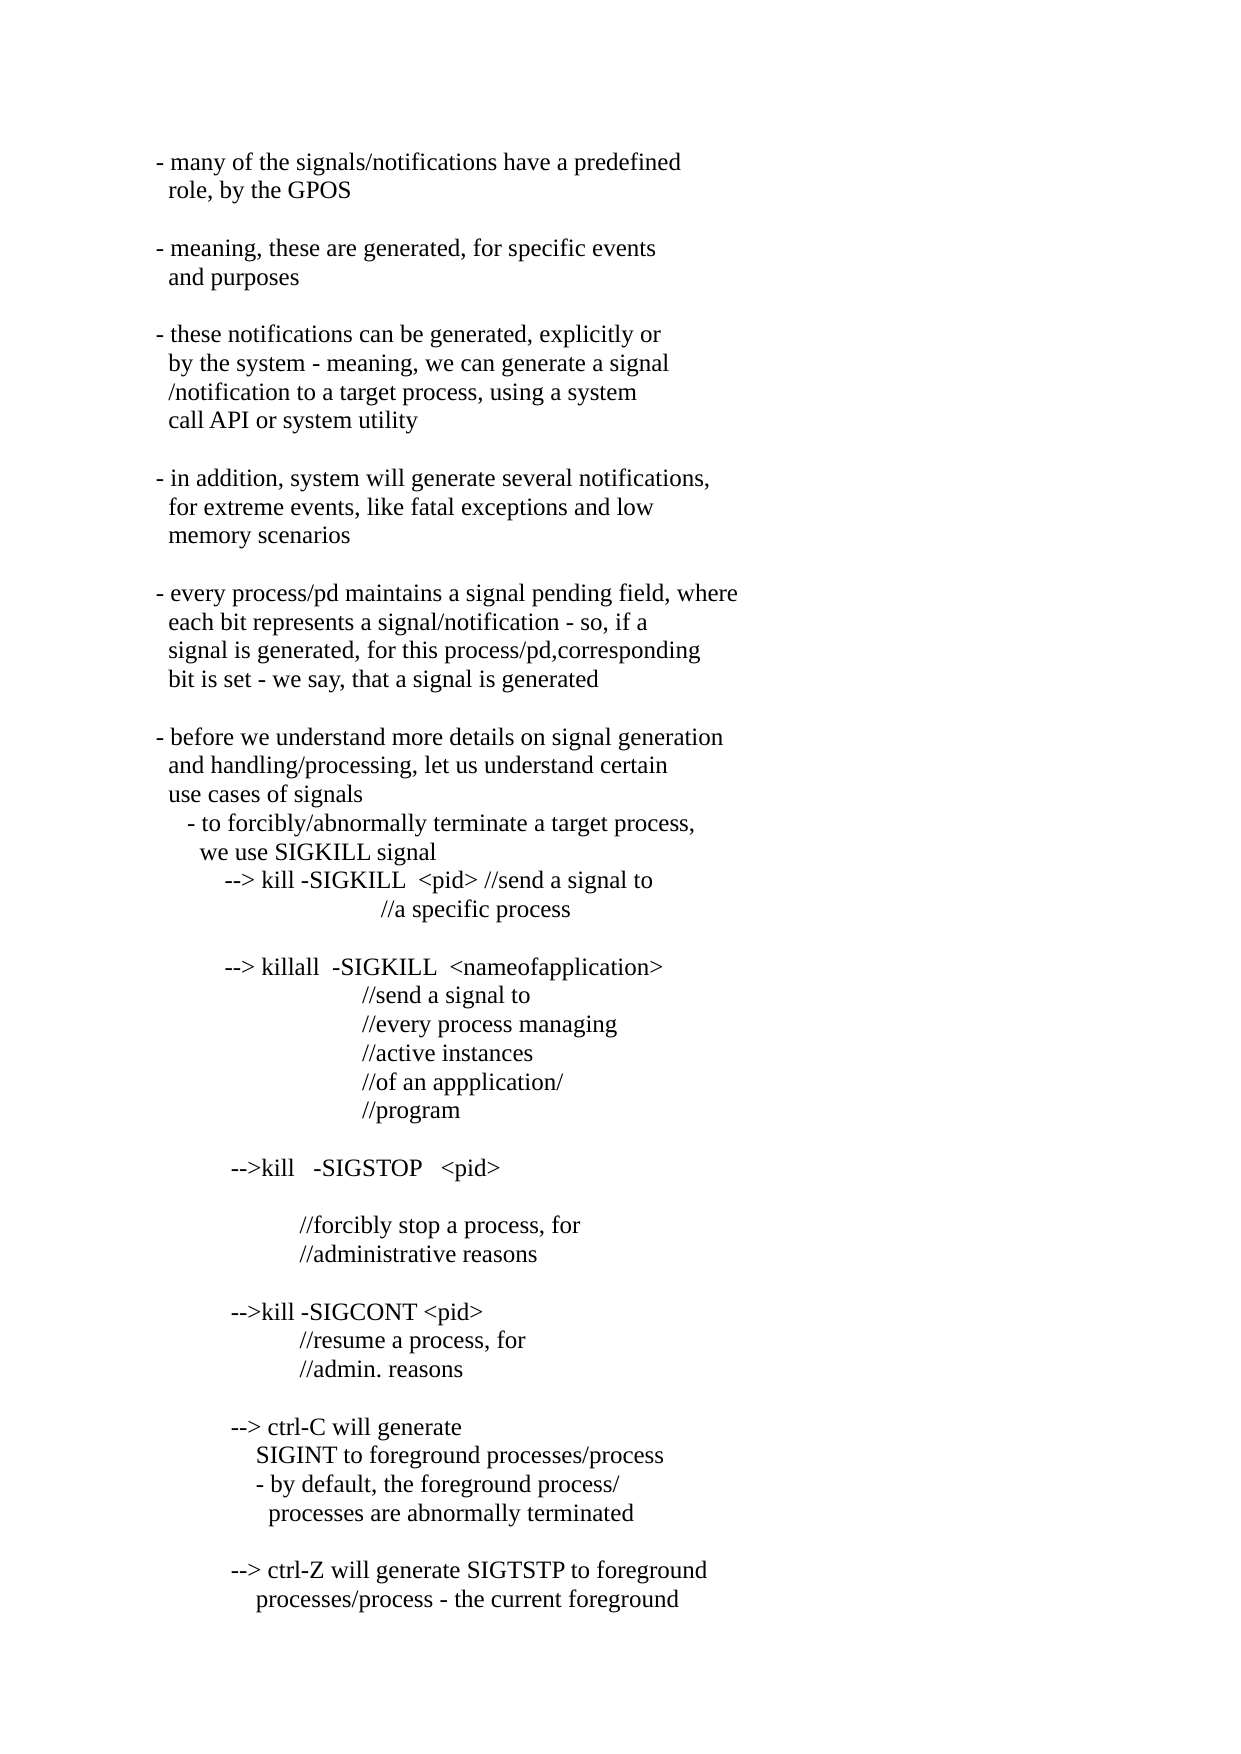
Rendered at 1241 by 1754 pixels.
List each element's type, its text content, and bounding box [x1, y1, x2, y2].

text and handling/processing, let us understand certain [118, 751, 1122, 779]
text for extreme events, like fatal exceptions and low [118, 492, 1122, 521]
text - in addition, system will generate several notifications, [118, 463, 1122, 492]
text //admin. reasons [118, 1354, 1122, 1383]
text - these notifications can be generated, explicitly or [118, 319, 1122, 348]
text //administrative reasons [118, 1239, 1122, 1268]
text processes/process - the current foreground [118, 1584, 1122, 1613]
text --> killall -SIGKILL <nameofapplication> [118, 952, 1122, 981]
text - before we understand more details on signal generation [118, 722, 1122, 751]
text //a specific process [118, 894, 1122, 923]
text - by default, the foreground process/ [118, 1469, 1122, 1498]
text processes are abnormally terminated [118, 1498, 1122, 1527]
text - every process/pd maintains a signal pending field, where [118, 578, 1122, 607]
text call API or system utility [118, 406, 1122, 434]
text //of an appplication/ [118, 1067, 1122, 1096]
text //program [118, 1096, 1122, 1124]
text --> kill -SIGKILL <pid> //send a signal to [118, 866, 1122, 894]
text //resume a process, for [118, 1326, 1122, 1354]
text //active instances [118, 1038, 1122, 1067]
text /notification to a target process, using a system [118, 377, 1122, 406]
text signal is generated, for this process/pd,corresponding [118, 636, 1122, 664]
text and purposes [118, 262, 1122, 291]
text - many of the signals/notifications have a predefined [118, 147, 1122, 176]
text -->kill -SIGCONT <pid> [118, 1297, 1122, 1326]
text --> ctrl-Z will generate SIGTSTP to foreground [118, 1556, 1122, 1584]
text bit is set - we say, that a signal is generated [118, 664, 1122, 693]
text SIGINT to foreground processes/process [118, 1441, 1122, 1469]
text we use SIGKILL signal [118, 837, 1122, 866]
text --> ctrl-C will generate [118, 1412, 1122, 1441]
text - to forcibly/abnormally terminate a target process, [118, 808, 1122, 837]
text //forcibly stop a process, for [118, 1211, 1122, 1239]
text //every process managing [118, 1009, 1122, 1038]
text use cases of signals [118, 779, 1122, 808]
text - meaning, these are generated, for specific events [118, 233, 1122, 262]
text memory scenarios [118, 521, 1122, 549]
text role, by the GPOS [118, 176, 1122, 204]
text each bit represents a signal/notification - so, if a [118, 607, 1122, 636]
text //send a signal to [118, 981, 1122, 1009]
text by the system - meaning, we can generate a signal [118, 348, 1122, 377]
text -->kill -SIGSTOP <pid> [118, 1153, 1122, 1182]
